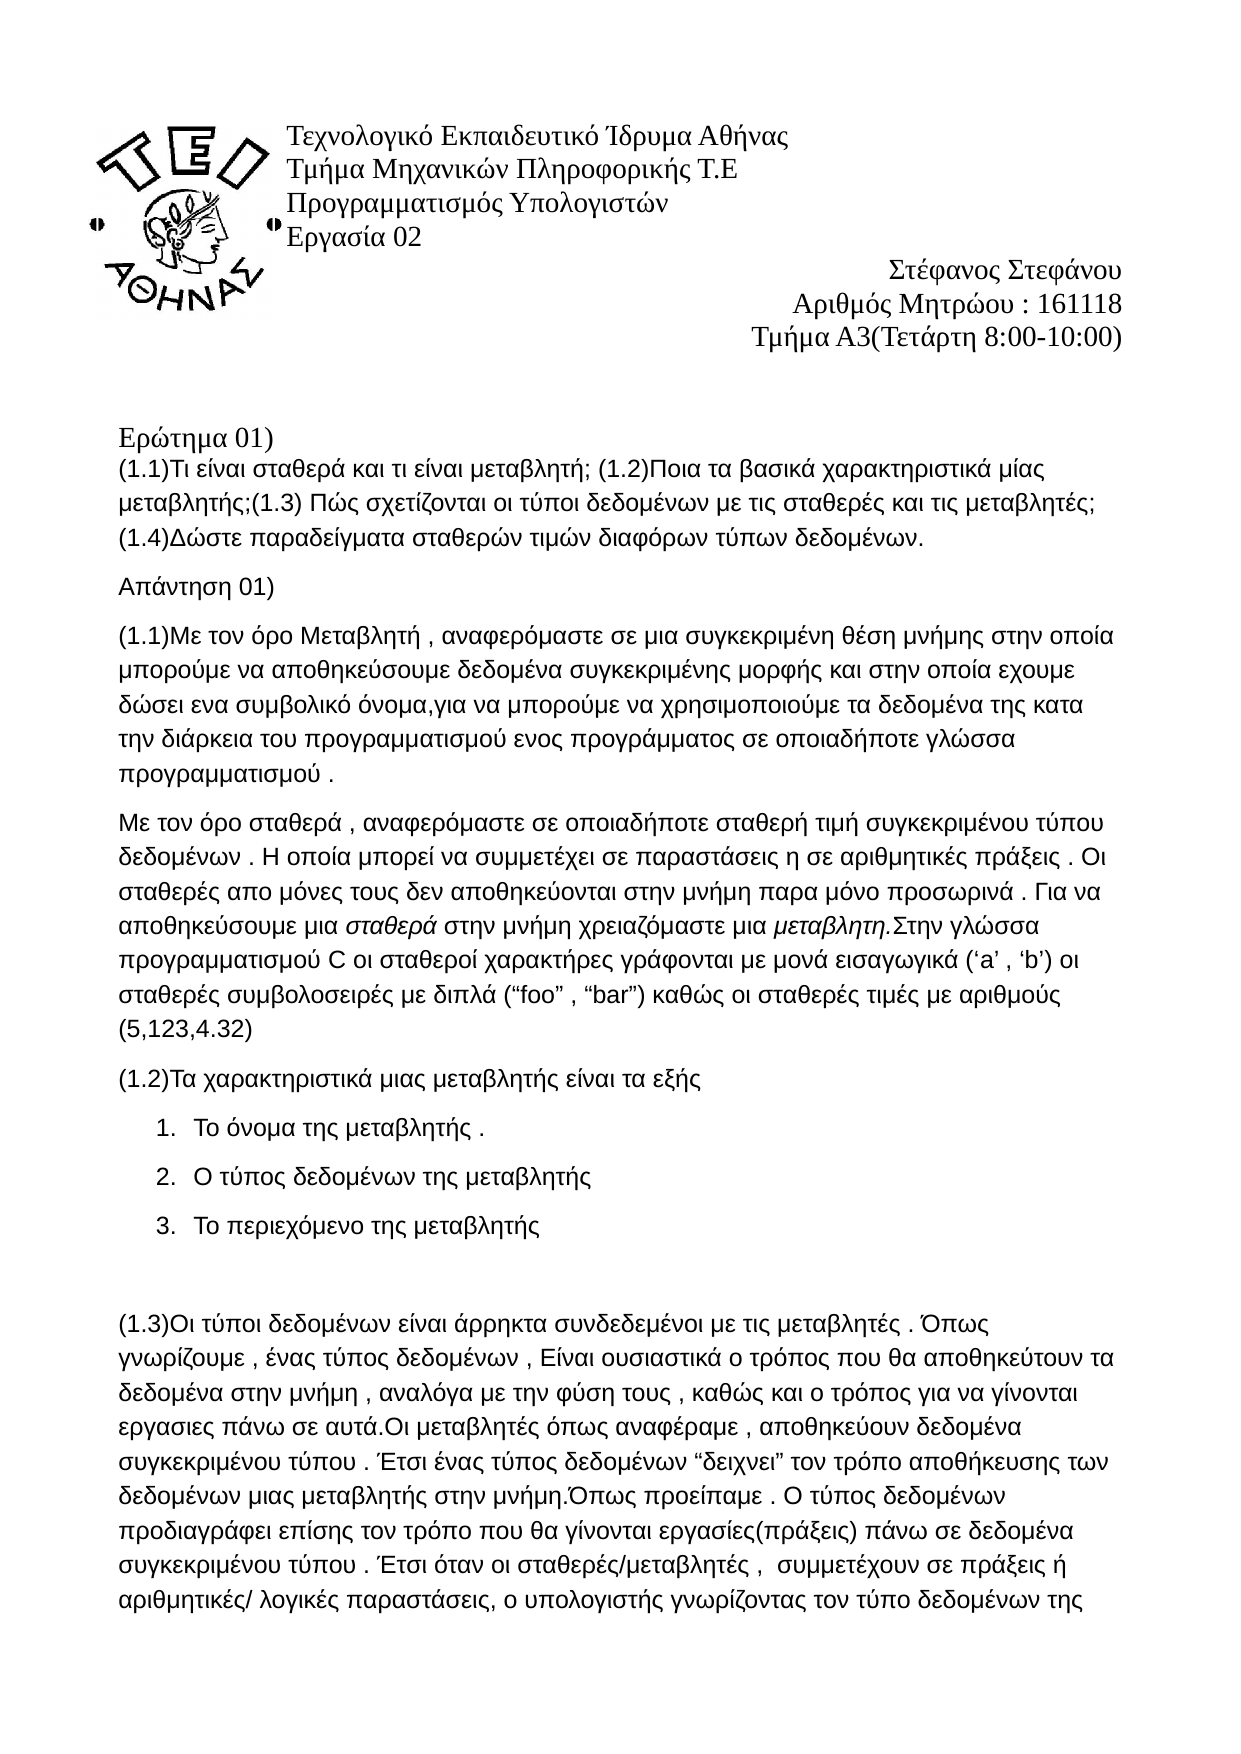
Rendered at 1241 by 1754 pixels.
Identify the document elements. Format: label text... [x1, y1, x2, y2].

text (1.1)Τι είναι σταθερά και τι είναι μεταβλητή; (1.2)Ποια τα βασικά χαρακτηριστικά μίας μεταβλητής;(1.3) Πώς σχετίζονται οι τύποι δεδομένων με τις σταθερές και τις μεταβλητές; (1.4)Δώστε παραδείγματα σταθερών τιμών διαφόρων τύπων δεδομένων. [118, 453, 1122, 551]
list Το όνομα της μεταβλητής . [156, 1113, 1122, 1141]
text Τμήμα Μηχανικών Πληροφορικής Τ.Ε [287, 152, 1122, 185]
text Αριθμός Μητρώου : 161118 [287, 286, 1122, 319]
picture [87, 125, 287, 324]
text (1.2)Τα χαρακτηριστικά μιας μεταβλητής είναι τα εξής [118, 1063, 1122, 1092]
text Στέφανος Στεφάνου [287, 252, 1122, 286]
text Προγραμματισμός Υπολογιστών [287, 185, 1122, 219]
text (1.3)Οι τύποι δεδομένων είναι άρρηκτα συνδεδεμένοι με τις μεταβλητές . Όπως γνωρίζουμε , ένας τύπος δεδομένων , Είναι ουσιαστικά ο τρόπος που θα αποθηκεύτουν τα δεδομένα στην μνήμη , αναλόγα με την φύση τους , καθώς και ο τρόπος για να γίνονται εργασιες πάνω σε αυτά.Οι μεταβλητές όπως αναφέραμε , αποθηκεύουν δεδομένα συγκεκριμένου τύπου . Έτσι ένας τύπος δεδομένων “δειχνει” τον τρόπο αποθήκευσης των δεδομένων μιας μεταβλητής στην μνήμη.Όπως προείπαμε . Ο τύπος δεδομένων προδιαγράφει επίσης τον τρόπο που θα γίνονται εργασίες(πράξεις) πάνω σε δεδομένα συγκεκριμένου τύπου . Έτσι όταν οι σταθερές/μεταβλητές , συμμετέχουν σε πράξεις ή αριθμητικές/ λογικές παραστάσεις, ο υπολογιστής γνωρίζοντας τον τύπο δεδομένων της [118, 1309, 1122, 1613]
text Ερώτημα 01) [118, 420, 1122, 453]
text Τμήμα Α3(Τετάρτη 8:00-10:00) [118, 319, 1122, 353]
text Απάντηση 01) [118, 572, 1122, 600]
text Εργασία 02 [287, 219, 1122, 252]
list Ο τύπος δεδομένων της μεταβλητής [156, 1162, 1122, 1190]
text Τεχνολογικό Εκπαιδευτικό Ίδρυμα Αθήνας [118, 118, 1122, 152]
text Με τον όρο σταθερά , αναφερόμαστε σε οποιαδήποτε σταθερή τιμή συγκεκριμένου τύπου δεδομένων . Η οποία μπορεί να συμμετέχει σε παραστάσεις η σε αριθμητικές πράξεις . Οι σταθερές απο μόνες τους δεν αποθηκεύονται στην μνήμη παρα μόνο προσωρινά . Για να αποθηκεύσουμε μια σταθερά στην μνήμη χρειαζόμαστε μια μεταβλητη.Στην γλώσσα προγραμματισμού C οι σταθεροί χαρακτήρες γράφονται με μονά εισαγωγικά (‘a’ , ‘b’) οι σταθερές συμβολοσειρές με διπλά (“foo” , “bar”) καθώς οι σταθερές τιμές με αριθμούς (5,123,4.32) [118, 808, 1122, 1043]
text (1.1)Με τον όρο Μεταβλητή , αναφερόμαστε σε μια συγκεκριμένη θέση μνήμης στην οποία μπορούμε να αποθηκεύσουμε δεδομένα συγκεκριμένης μορφής και στην οποία εχουμε δώσει ενα συμβολικό όνομα,για να μπορούμε να χρησιμοποιούμε τα δεδομένα της κατα την διάρκεια του προγραμματισμού ενος προγράμματος σε οποιαδήποτε γλώσσα προγραμματισμού . [118, 621, 1122, 787]
list Το περιεχόμενο της μεταβλητής [156, 1211, 1122, 1239]
